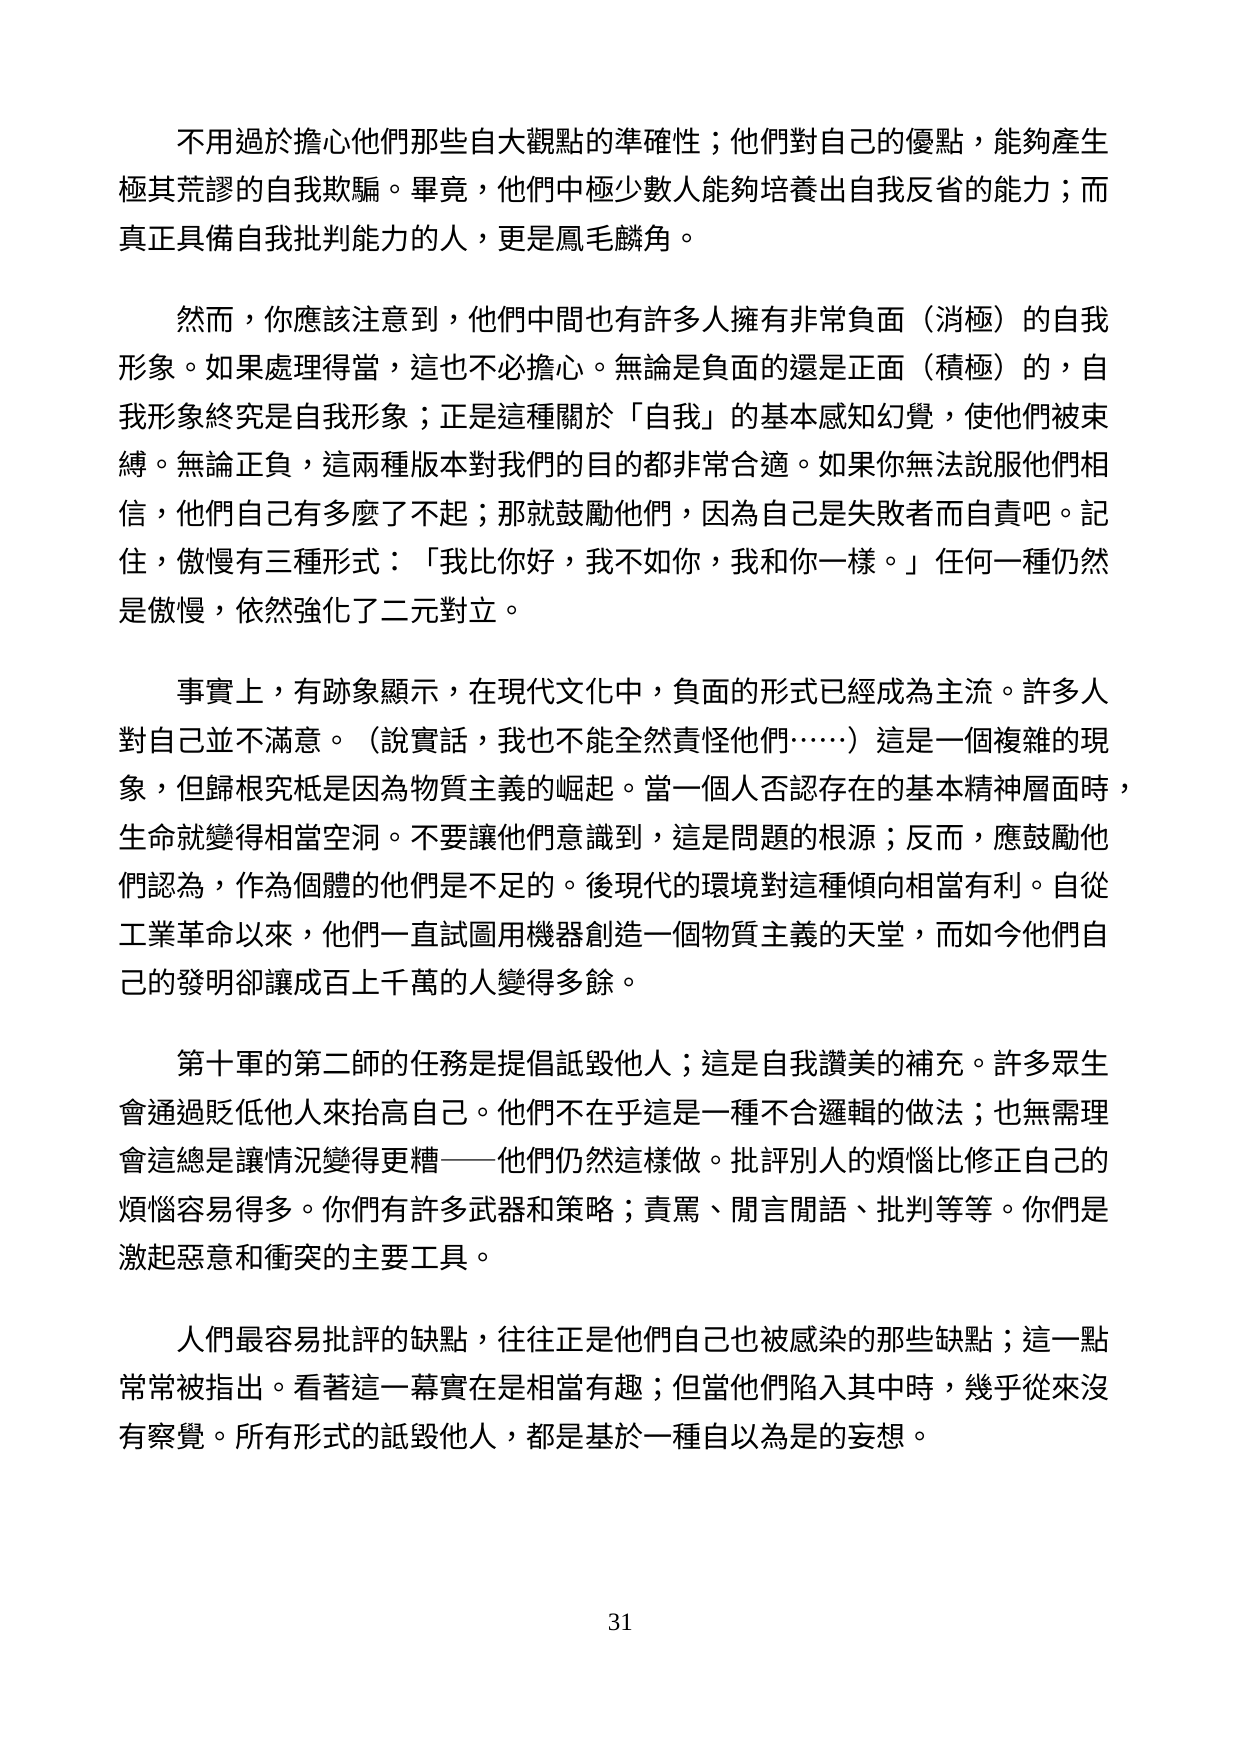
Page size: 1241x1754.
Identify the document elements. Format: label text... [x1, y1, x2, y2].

text 不用過於擔心他們那些自大觀點的準確性；他們對自己的優點，能夠產生極其荒謬的自我欺騙。畢竟，他們中極少數人能夠培養出自我反省的能力；而真正具備自我批判能力的人，更是鳳毛麟角。 [118, 118, 1122, 257]
text 然而，你應該注意到，他們中間也有許多人擁有非常負面（消極）的自我形象。如果處理得當，這也不必擔心。無論是負面的還是正面（積極）的，自我形象終究是自我形象；正是這種關於「自我」的基本感知幻覺，使他們被束縛。無論正負，這兩種版本對我們的目的都非常合適。如果你無法說服他們相信，他們自己有多麼了不起；那就鼓勵他們，因為自己是失敗者而自責吧。記住，傲慢有三種形式：「我比你好，我不如你，我和你一樣。」任何一種仍然是傲慢，依然強化了二元對立。 [118, 296, 1122, 630]
text 第十軍的第二師的任務是提倡詆毀他人；這是自我讚美的補充。許多眾生會通過貶低他人來抬高自己。他們不在乎這是一種不合邏輯的做法；也無需理會這總是讓情況變得更糟——他們仍然這樣做。批評別人的煩惱比修正自己的煩惱容易得多。你們有許多武器和策略；責罵、閒言閒語、批判等等。你們是激起惡意和衝突的主要工具。 [118, 1041, 1122, 1277]
text 人們最容易批評的缺點，往往正是他們自己也被感染的那些缺點；這一點常常被指出。看著這一幕實在是相當有趣；但當他們陷入其中時，幾乎從來沒有察覺。所有形式的詆毀他人，都是基於一種自以為是的妄想。 [118, 1316, 1122, 1455]
text 事實上，有跡象顯示，在現代文化中，負面的形式已經成為主流。許多人對自己並不滿意。（說實話，我也不能全然責怪他們……）這是一個複雜的現象，但歸根究柢是因為物質主義的崛起。當一個人否認存在的基本精神層面時，生命就變得相當空洞。不要讓他們意識到，這是問題的根源；反而，應鼓勵他們認為，作為個體的他們是不足的。後現代的環境對這種傾向相當有利。自從工業革命以來，他們一直試圖用機器創造一個物質主義的天堂，而如今他們自己的發明卻讓成百上千萬的人變得多餘。 [118, 668, 1122, 1002]
